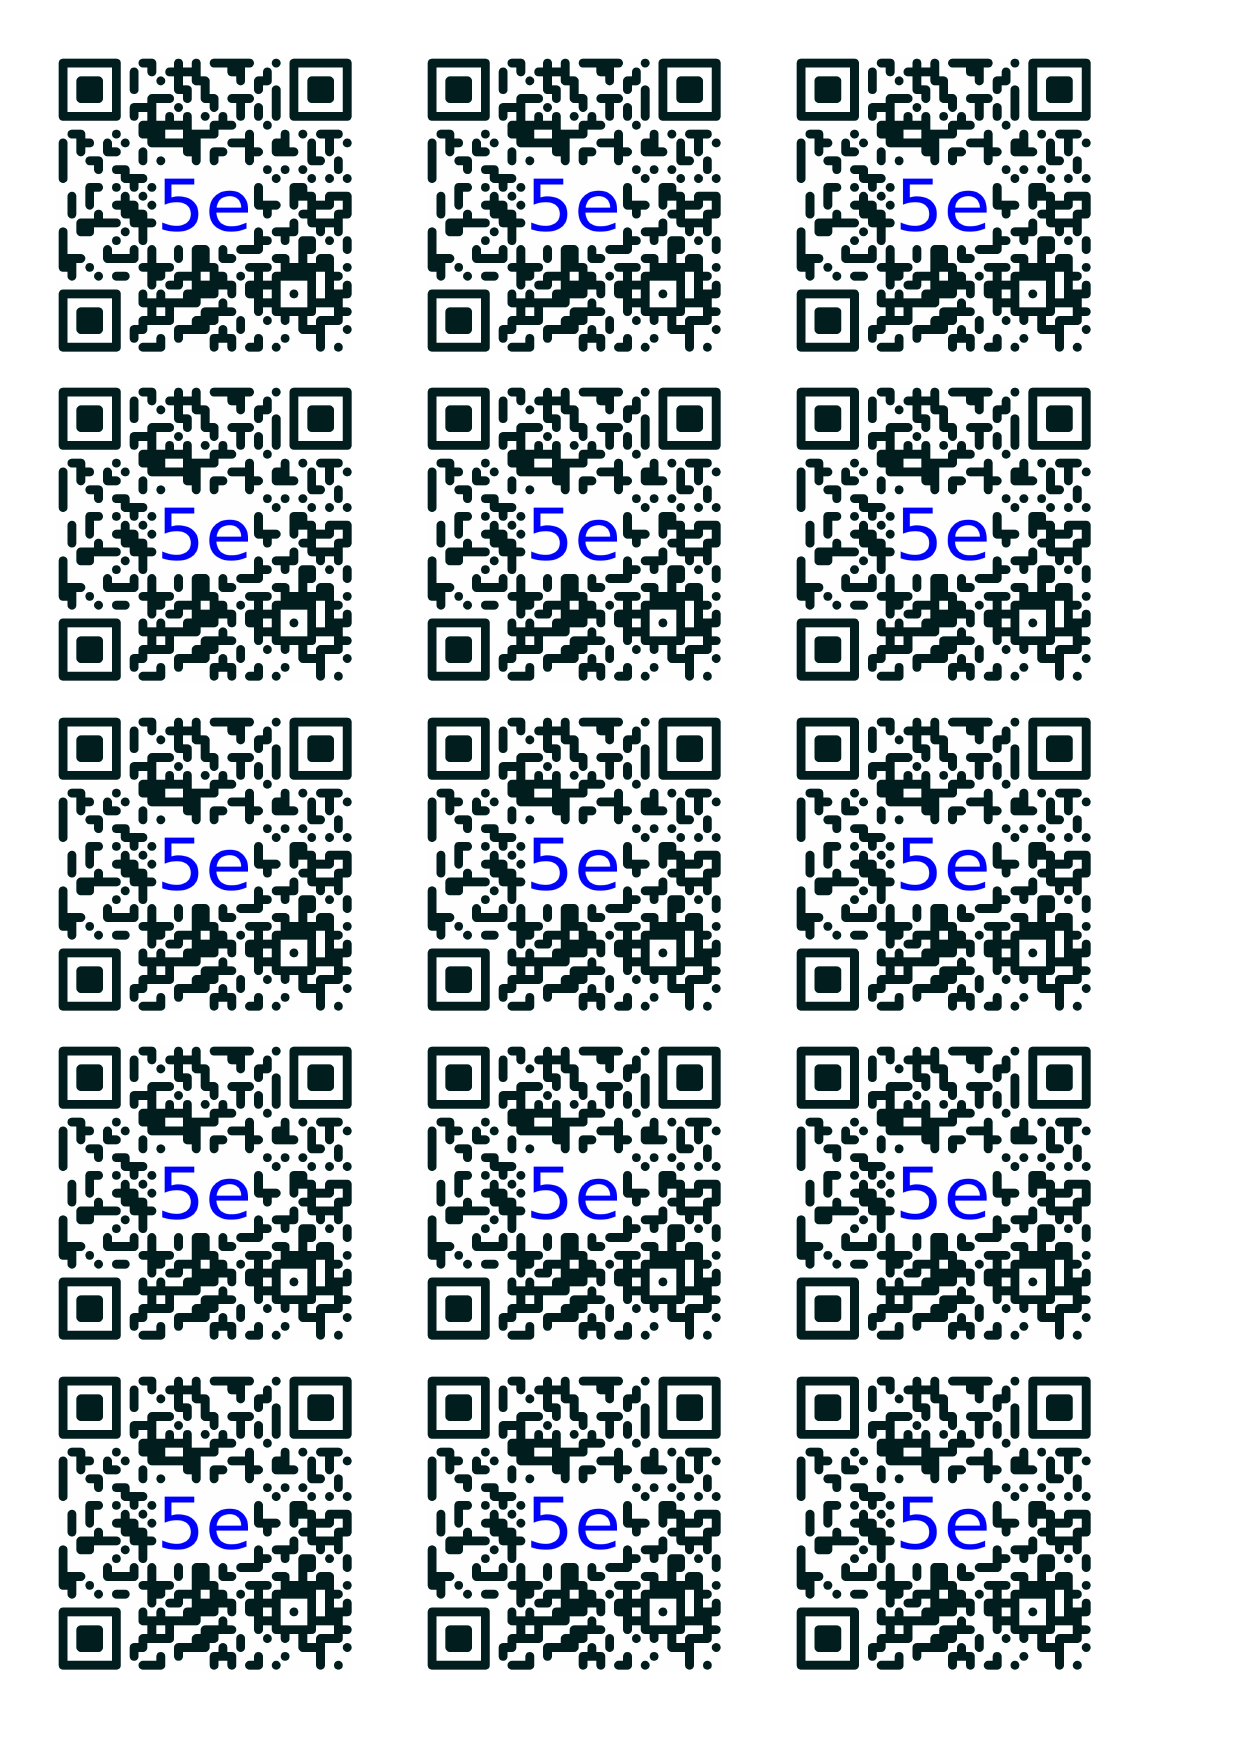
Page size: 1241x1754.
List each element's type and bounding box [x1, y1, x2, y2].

picture [57, 1375, 353, 1671]
picture [426, 716, 722, 1012]
picture [426, 386, 722, 682]
picture [795, 386, 1092, 682]
picture [426, 57, 722, 353]
picture [57, 716, 353, 1012]
picture [57, 1045, 353, 1341]
picture [57, 57, 353, 353]
picture [426, 1045, 722, 1341]
picture [795, 716, 1092, 1012]
picture [795, 57, 1092, 353]
picture [426, 1375, 722, 1671]
picture [57, 386, 353, 682]
picture [795, 1375, 1092, 1671]
picture [795, 1045, 1092, 1341]
